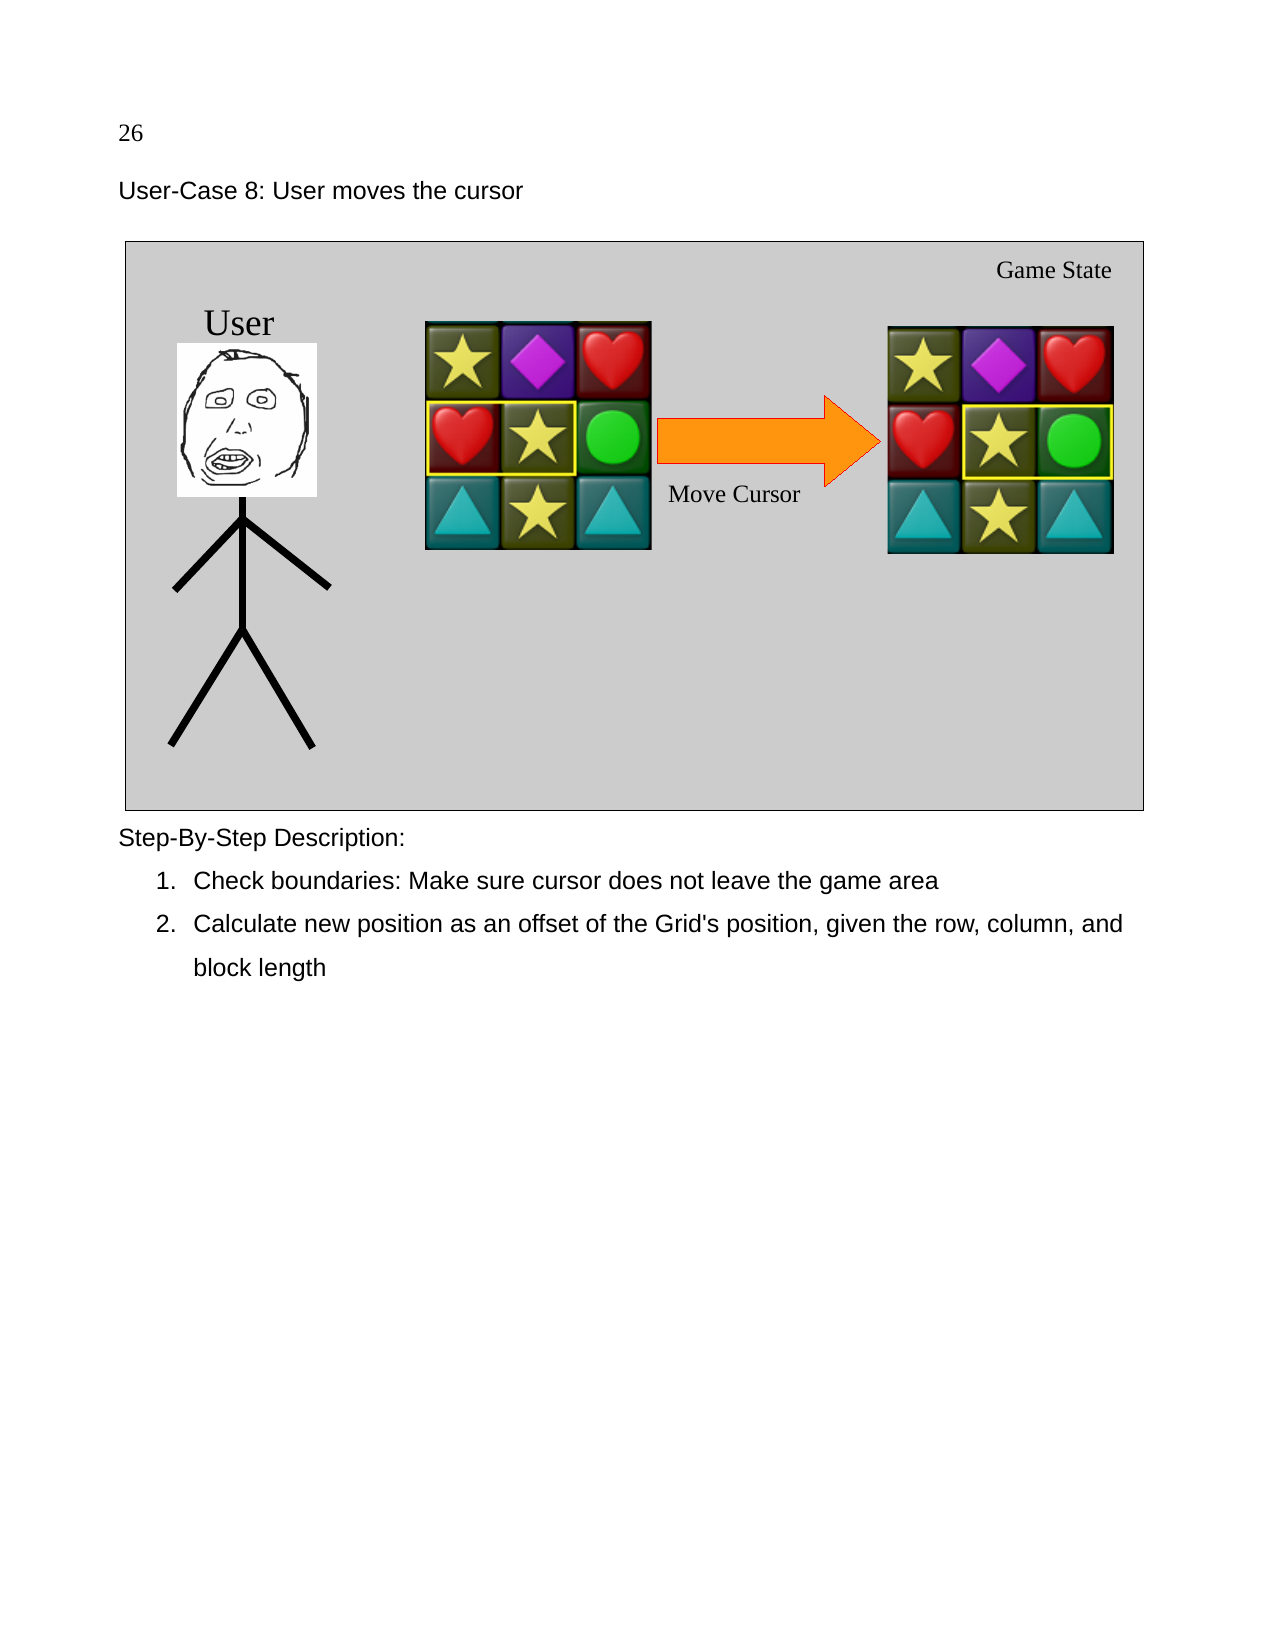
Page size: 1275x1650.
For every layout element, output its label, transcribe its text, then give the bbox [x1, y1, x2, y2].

list Calculate new position as an offset of the Grid's position, given the row, column, and block length [156, 909, 1157, 981]
list Check boundaries: Make sure cursor does not leave the game area [156, 866, 1157, 895]
text User-Case 8: User moves the cursor [118, 176, 1157, 205]
picture [177, 343, 317, 497]
picture [425, 321, 652, 550]
text Step-By-Step Description: [118, 823, 1157, 852]
picture [887, 326, 1114, 554]
